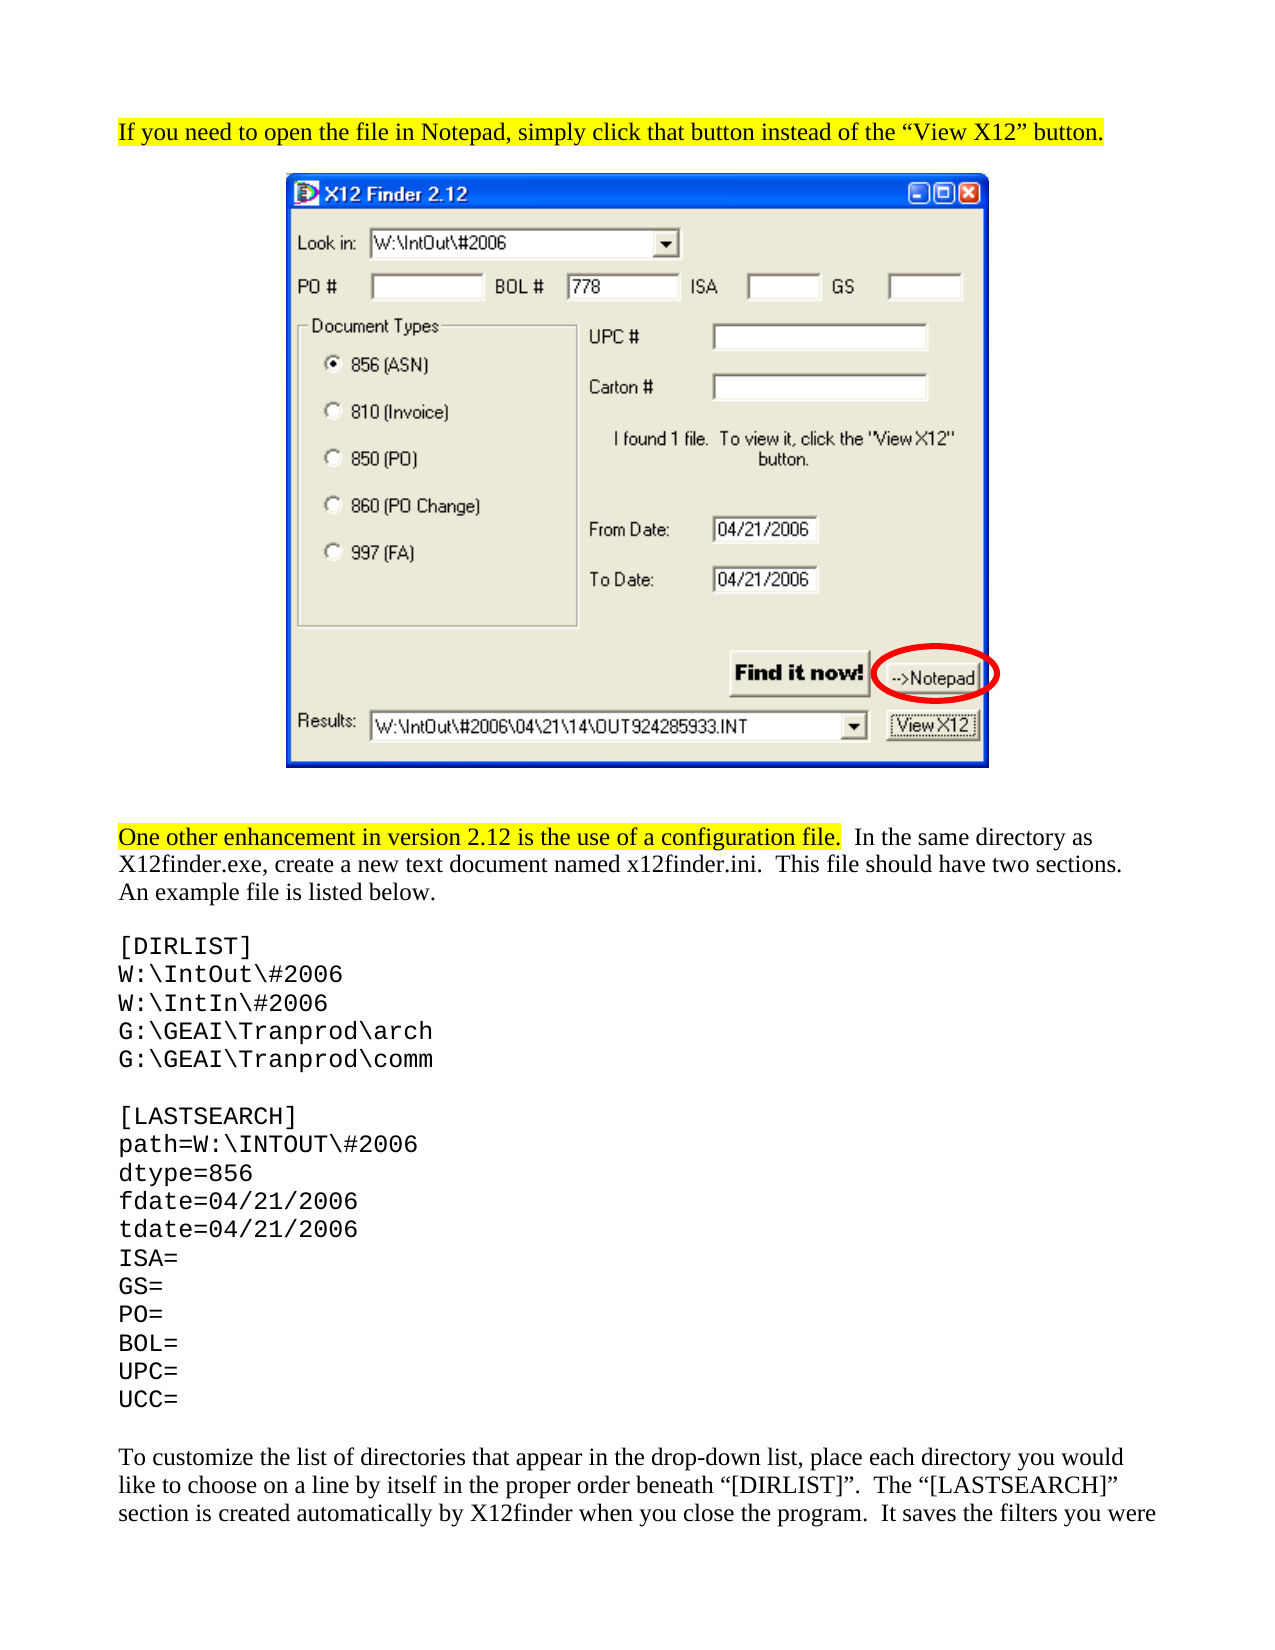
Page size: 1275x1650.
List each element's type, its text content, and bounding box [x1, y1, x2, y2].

text One other enhancement in version 2.12 is the use of a configuration file. In the same directory as X12finder.exe, create a new text document named x12finder.ini. This file should have two sections. An example file is listed below. [118, 823, 1157, 906]
text BOL= [118, 1330, 1157, 1358]
text tdate=04/21/2006 [118, 1217, 1157, 1245]
text dtype=856 [118, 1160, 1157, 1188]
text W:\IntOut\#2006 [118, 962, 1157, 990]
text [LASTSEARCH] [118, 1103, 1157, 1132]
text ISA= [118, 1245, 1157, 1273]
text path=W:\INTOUT\#2006 [118, 1132, 1157, 1160]
text If you need to open the file in Notepad, simply click that button instead of the “View X12” button. [118, 118, 1157, 146]
text [DIRLIST] [118, 933, 1157, 962]
text To customize the list of directories that appear in the drop-down list, place each directory you would like to choose on a line by itself in the proper order beneath “[DIRLIST]”. The “[LASTSEARCH]” section is created automatically by X12finder when you close the program. It saves the filters you were [118, 1443, 1157, 1527]
text UCC= [118, 1387, 1157, 1415]
text UPC= [118, 1358, 1157, 1387]
text G:\GEAI\Tranprod\arch [118, 1018, 1157, 1047]
text PO= [118, 1302, 1157, 1330]
picture [286, 173, 989, 768]
text fdate=04/21/2006 [118, 1188, 1157, 1217]
text G:\GEAI\Tranprod\comm [118, 1047, 1157, 1075]
picture [877, 650, 989, 697]
text GS= [118, 1273, 1157, 1302]
text W:\IntIn\#2006 [118, 990, 1157, 1018]
